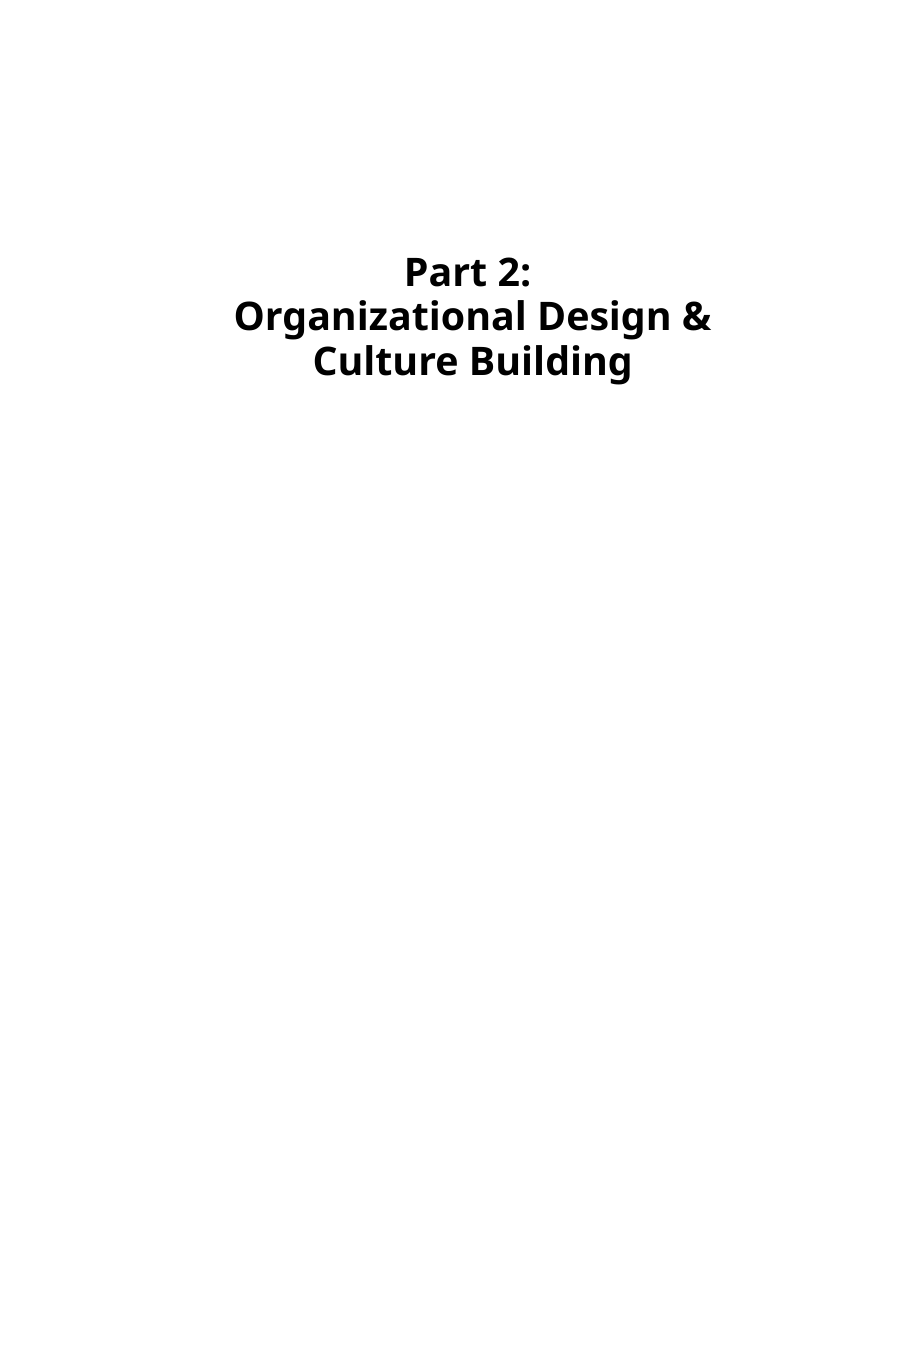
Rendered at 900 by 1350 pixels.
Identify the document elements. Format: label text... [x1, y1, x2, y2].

subtitle Part 2: Organizational Design & Culture Building [120, 251, 825, 387]
